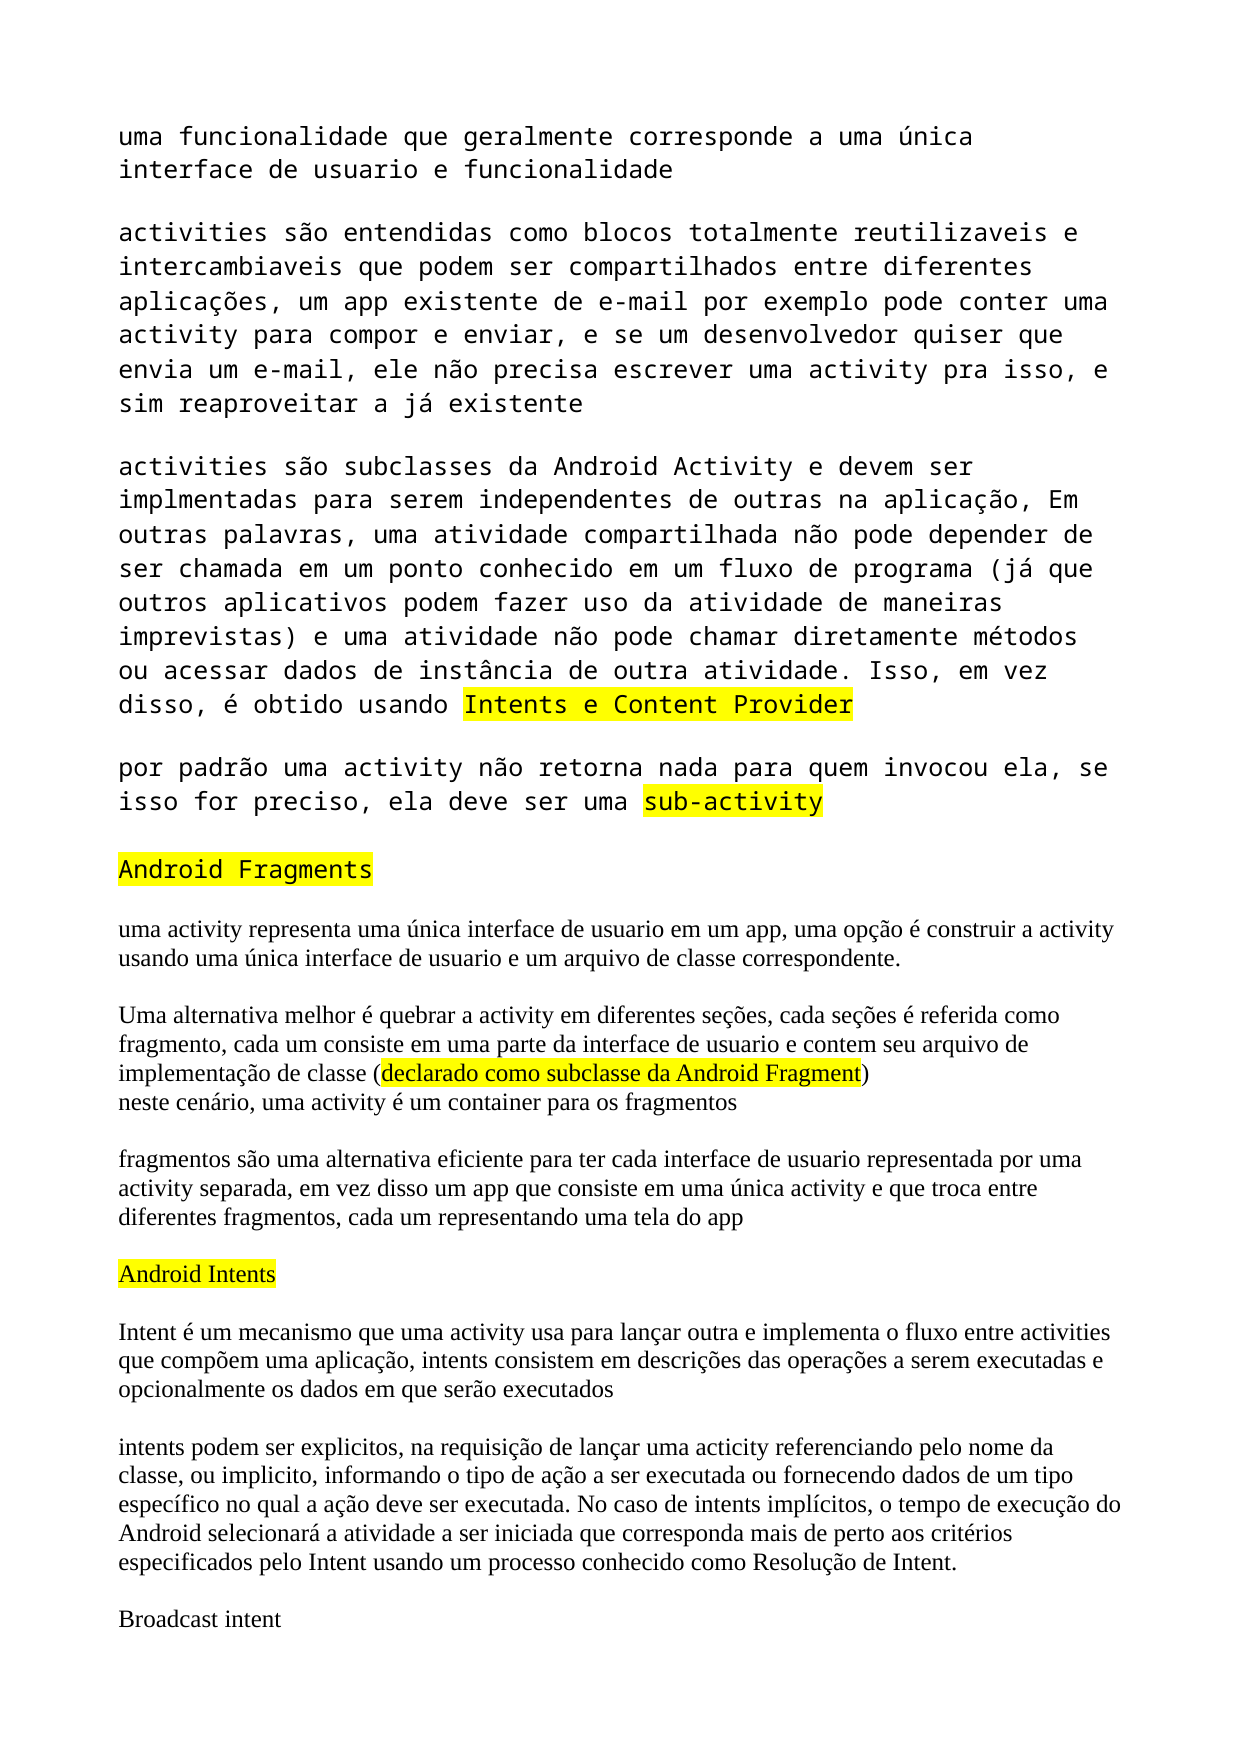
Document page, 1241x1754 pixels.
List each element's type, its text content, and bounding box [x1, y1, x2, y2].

text Intent é um mecanismo que uma activity usa para lançar outra e implementa o fluxo entre activities que compõem uma aplicação, intents consistem em descrições das operações a serem executadas e opcionalmente os dados em que serão executados [118, 1317, 1122, 1403]
text activities são entendidas como blocos totalmente reutilizaveis e intercambiaveis que podem ser compartilhados entre diferentes aplicações, um app existente de e-mail por exemplo pode conter uma activity para compor e enviar, e se um desenvolvedor quiser que envia um e-mail, ele não precisa escrever uma activity pra isso, e sim reaproveitar a já existente [118, 215, 1122, 419]
text Broadcast intent [118, 1604, 1122, 1633]
text Android Fragments [118, 852, 1122, 886]
text fragmentos são uma alternativa eficiente para ter cada interface de usuario representada por uma activity separada, em vez disso um app que consiste em uma única activity e que troca entre diferentes fragmentos, cada um representando uma tela do app [118, 1144, 1122, 1231]
text Android Intents [118, 1259, 1122, 1288]
text uma activity representa uma única interface de usuario em um app, uma opção é construir a activity usando uma única interface de usuario e um arquivo de classe correspondente. [118, 914, 1122, 972]
text uma funcionalidade que geralmente corresponde a uma única interface de usuario e funcionalidade [118, 118, 1122, 186]
text intents podem ser explicitos, na requisição de lançar uma acticity referenciando pelo nome da classe, ou implicito, informando o tipo de ação a ser executada ou fornecendo dados de um tipo específico no qual a ação deve ser executada. No caso de intents implícitos, o tempo de execução do Android selecionará a atividade a ser iniciada que corresponda mais de perto aos critérios especificados pelo Intent usando um processo conhecido como Resolução de Intent. [118, 1432, 1122, 1576]
text por padrão uma activity não retorna nada para quem invocou ela, se isso for preciso, ela deve ser uma sub-activity [118, 749, 1122, 817]
text Uma alternativa melhor é quebrar a activity em diferentes seções, cada seções é referida como fragmento, cada um consiste em uma parte da interface de usuario e contem seu arquivo de implementação de classe (declarado como subclasse da Android Fragment) [118, 1001, 1122, 1087]
text activities são subclasses da Android Activity e devem ser implmentadas para serem independentes de outras na aplicação, Em outras palavras, uma atividade compartilhada não pode depender de ser chamada em um ponto conhecido em um fluxo de programa (já que outros aplicativos podem fazer uso da atividade de maneiras imprevistas) e uma atividade não pode chamar diretamente métodos ou acessar dados de instância de outra atividade. Isso, em vez disso, é obtido usando Intents e Content Provider [118, 448, 1122, 721]
text neste cenário, uma activity é um container para os fragmentos [118, 1087, 1122, 1116]
